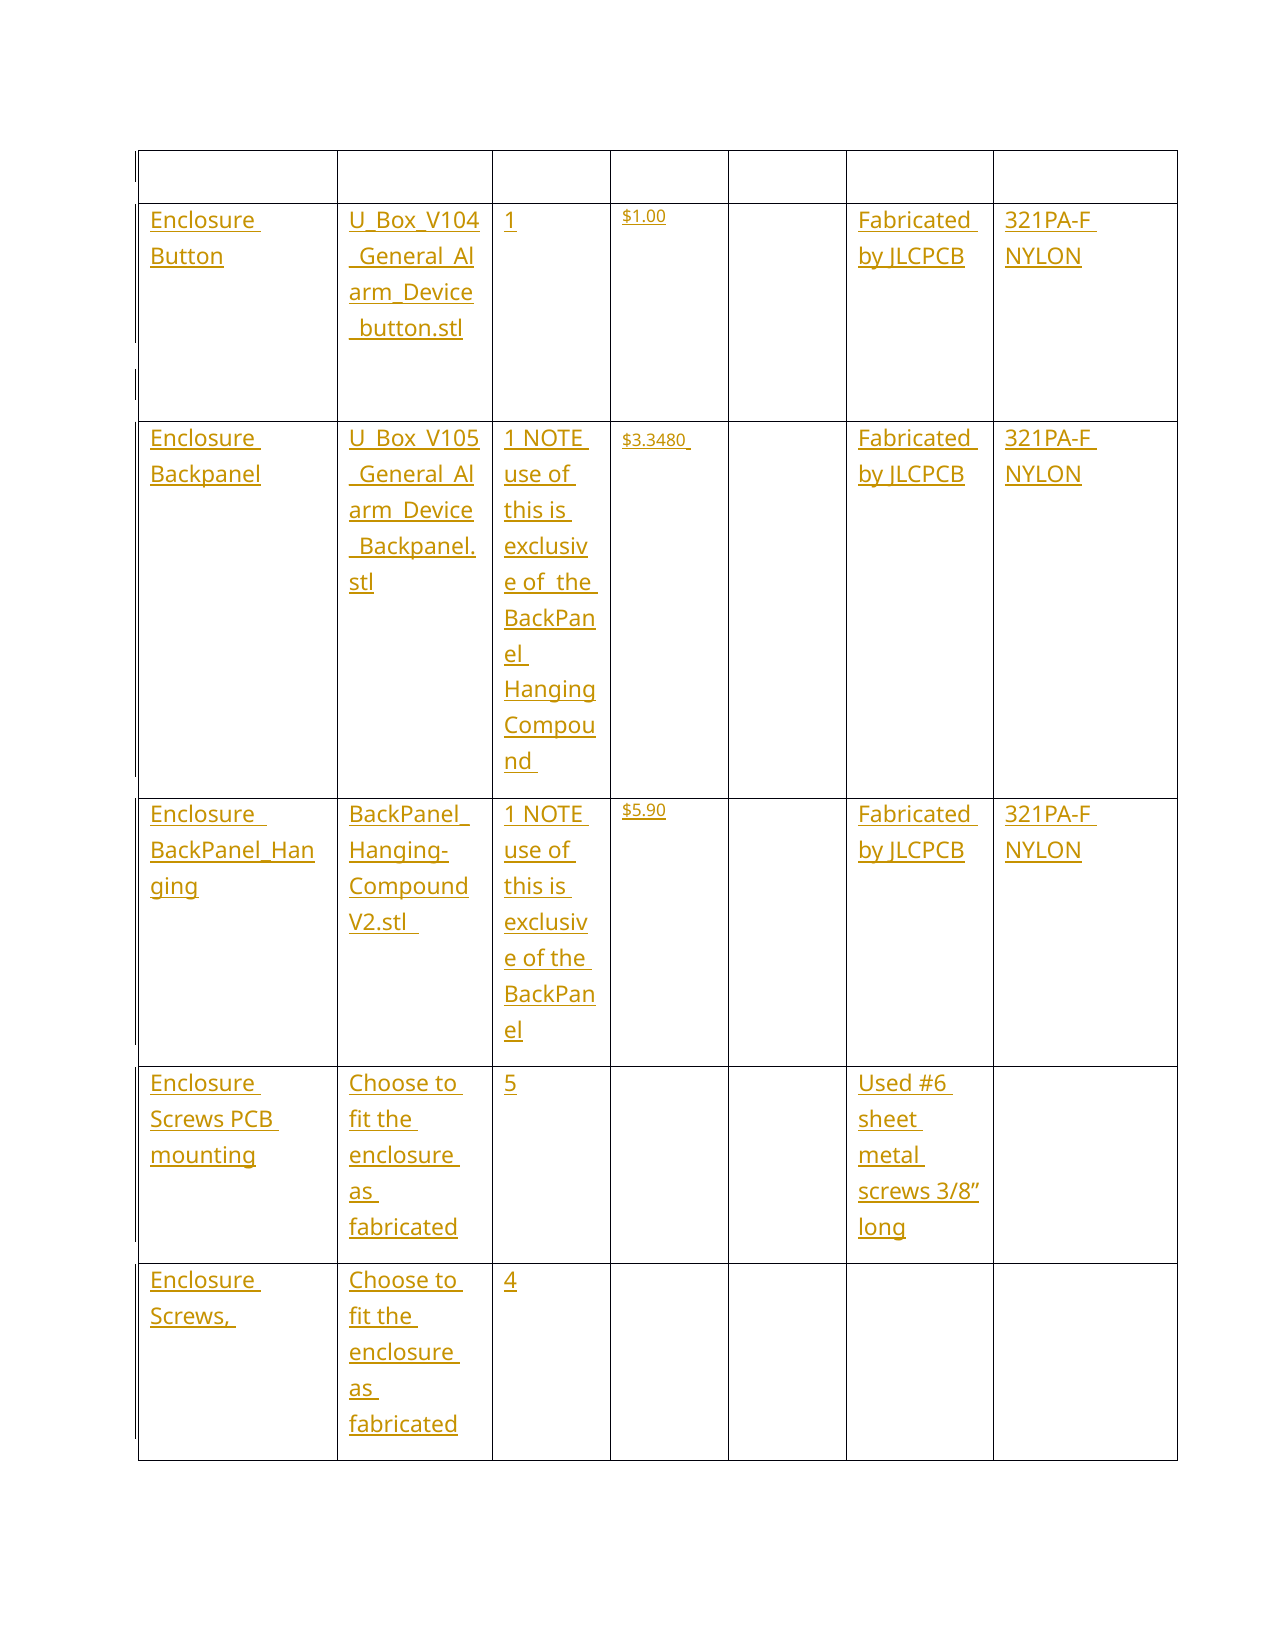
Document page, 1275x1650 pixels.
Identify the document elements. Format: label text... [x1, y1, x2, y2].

table_cell Choose to fit the enclosure as fabricated [338, 1264, 492, 1460]
table_cell [611, 151, 728, 203]
table_cell [729, 204, 846, 421]
table_cell [611, 1067, 728, 1263]
table_cell $3.3480 [611, 422, 728, 797]
table_cell 5 [493, 1067, 610, 1263]
table_cell $1.00 [611, 204, 728, 421]
table_cell [847, 1264, 993, 1460]
table_cell 1 [493, 204, 610, 421]
table_cell [729, 799, 846, 1066]
table_cell [338, 151, 492, 203]
table_cell [493, 151, 610, 203]
table_cell [729, 1264, 846, 1460]
table_cell [729, 1067, 846, 1263]
table_cell Enclosure Screws PCB mounting [139, 1067, 337, 1263]
table_cell BackPanel_Hanging-CompoundV2.stl [338, 799, 492, 1066]
table_cell [994, 1067, 1177, 1263]
table_cell [994, 1264, 1177, 1460]
table_cell [847, 151, 993, 203]
table_cell Enclosure Backpanel [139, 422, 337, 797]
table_cell 1 NOTE use of this is exclusive of the BackPanel Hanging Compound [493, 422, 610, 797]
table_cell U_Box_V105_General_Alarm_Device_Backpanel.stl [338, 422, 492, 797]
table_cell Enclosure Button [139, 204, 337, 421]
table_cell Fabricated by JLCPCB [847, 204, 993, 421]
table_cell Used #6 sheet metal screws 3/8” long [847, 1067, 993, 1263]
table_cell 321PA-F NYLON [994, 422, 1177, 797]
table_cell Enclosure Screws, [139, 1264, 337, 1460]
table_cell Enclosure BackPanel_Hanging [139, 799, 337, 1066]
table_cell [729, 151, 846, 203]
table_cell $5.90 [611, 799, 728, 1066]
table_cell Fabricated by JLCPCB [847, 422, 993, 797]
table_cell [729, 422, 846, 797]
table_cell 321PA-F NYLON [994, 204, 1177, 421]
table_cell [139, 151, 337, 203]
table_cell 321PA-F NYLON [994, 799, 1177, 1066]
table_cell [611, 1264, 728, 1460]
table_cell 4 [493, 1264, 610, 1460]
table_cell Choose to fit the enclosure as fabricated [338, 1067, 492, 1263]
table_cell 1 NOTE use of this is exclusive of the BackPanel [493, 799, 610, 1066]
table_cell [994, 151, 1177, 203]
table_cell Fabricated by JLCPCB [847, 799, 993, 1066]
table_cell U_Box_V104_General_Alarm_Device_button.stl [338, 204, 492, 421]
